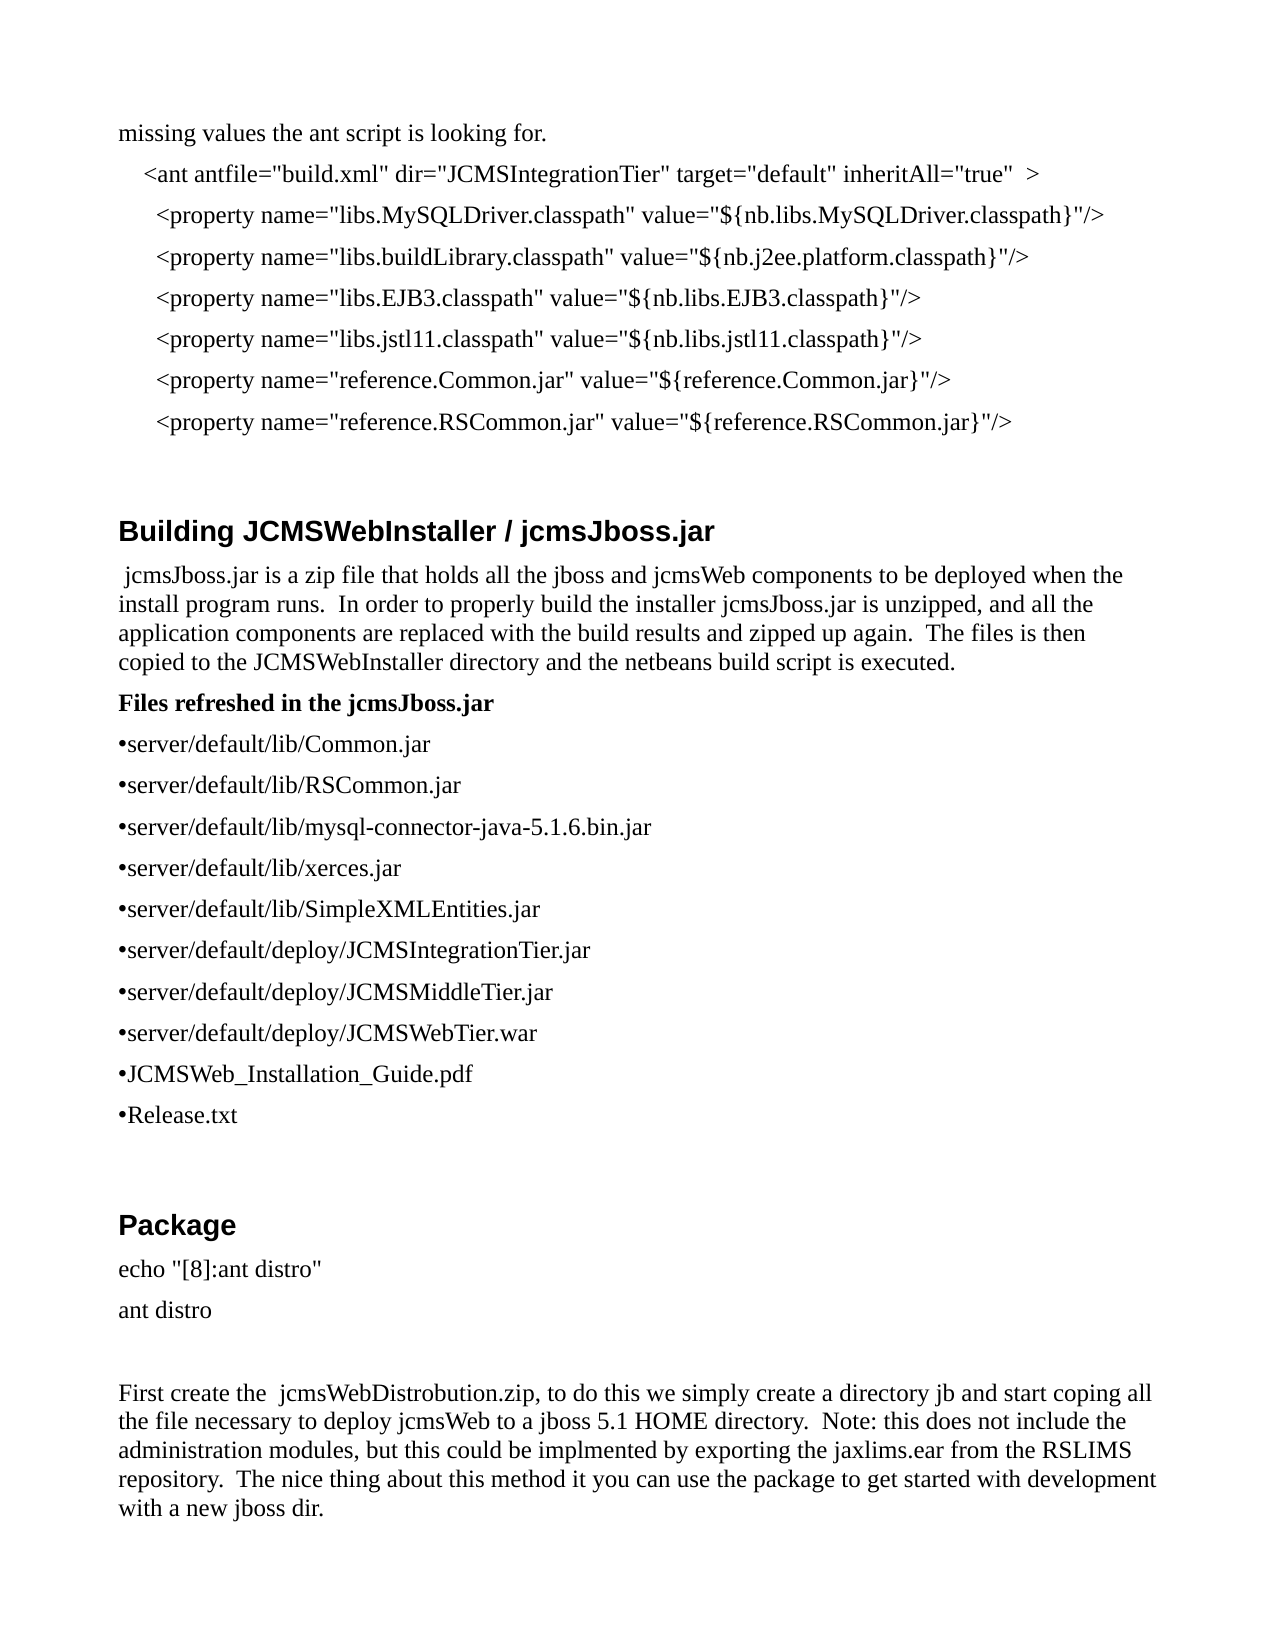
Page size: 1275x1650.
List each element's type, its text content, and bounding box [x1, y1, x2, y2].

text <property name="libs.MySQLDriver.classpath" value="${nb.libs.MySQLDriver.classpath}"/> [118, 201, 1157, 229]
text ant distro [118, 1295, 1157, 1324]
subtitle Package [118, 1208, 1157, 1241]
text <property name="libs.jstl11.classpath" value="${nb.libs.jstl11.classpath}"/> [118, 324, 1157, 353]
text jcmsJboss.jar is a zip file that holds all the jboss and jcmsWeb components to be deployed when the install program runs. In order to properly build the installer jcmsJboss.jar is unzipped, and all the application components are replaced with the build results and zipped up again. The files is then copied to the JCMSWebInstaller directory and the netbeans build script is executed. [118, 560, 1157, 675]
text <property name="reference.RSCommon.jar" value="${reference.RSCommon.jar}"/> [118, 407, 1157, 436]
list Release.txt [118, 1100, 1157, 1129]
subtitle Building JCMSWebInstaller / jcmsJboss.jar [118, 514, 1157, 548]
list JCMSWeb_Installation_Guide.pdf [118, 1059, 1157, 1088]
text echo "[8]:ant distro" [118, 1254, 1157, 1283]
text Files refreshed in the jcmsJboss.jar [118, 688, 1157, 717]
list server/default/lib/Common.jar [118, 729, 1157, 758]
text <property name="reference.Common.jar" value="${reference.Common.jar}"/> [118, 366, 1157, 394]
text <ant antfile="build.xml" dir="JCMSIntegrationTier" target="default" inheritAll="true" > [118, 159, 1157, 188]
list server/default/lib/xerces.jar [118, 853, 1157, 882]
text <property name="libs.buildLibrary.classpath" value="${nb.j2ee.platform.classpath}"/> [118, 242, 1157, 271]
text missing values the ant script is looking for. [118, 118, 1157, 147]
list server/default/deploy/JCMSMiddleTier.jar [118, 977, 1157, 1005]
text First create the jcmsWebDistrobution.zip, to do this we simply create a directory jb and start coping all the file necessary to deploy jcmsWeb to a jboss 5.1 HOME directory. Note: this does not include the administration modules, but this could be implmented by exporting the jaxlims.ear from the RSLIMS repository. The nice thing about this method it you can use the package to get started with development with a new jboss dir. [118, 1378, 1157, 1521]
list server/default/lib/RSCommon.jar [118, 770, 1157, 799]
list server/default/deploy/JCMSWebTier.war [118, 1018, 1157, 1047]
list server/default/lib/SimpleXMLEntities.jar [118, 894, 1157, 923]
text <property name="libs.EJB3.classpath" value="${nb.libs.EJB3.classpath}"/> [118, 283, 1157, 312]
list server/default/deploy/JCMSIntegrationTier.jar [118, 935, 1157, 964]
list server/default/lib/mysql-connector-java-5.1.6.bin.jar [118, 812, 1157, 840]
